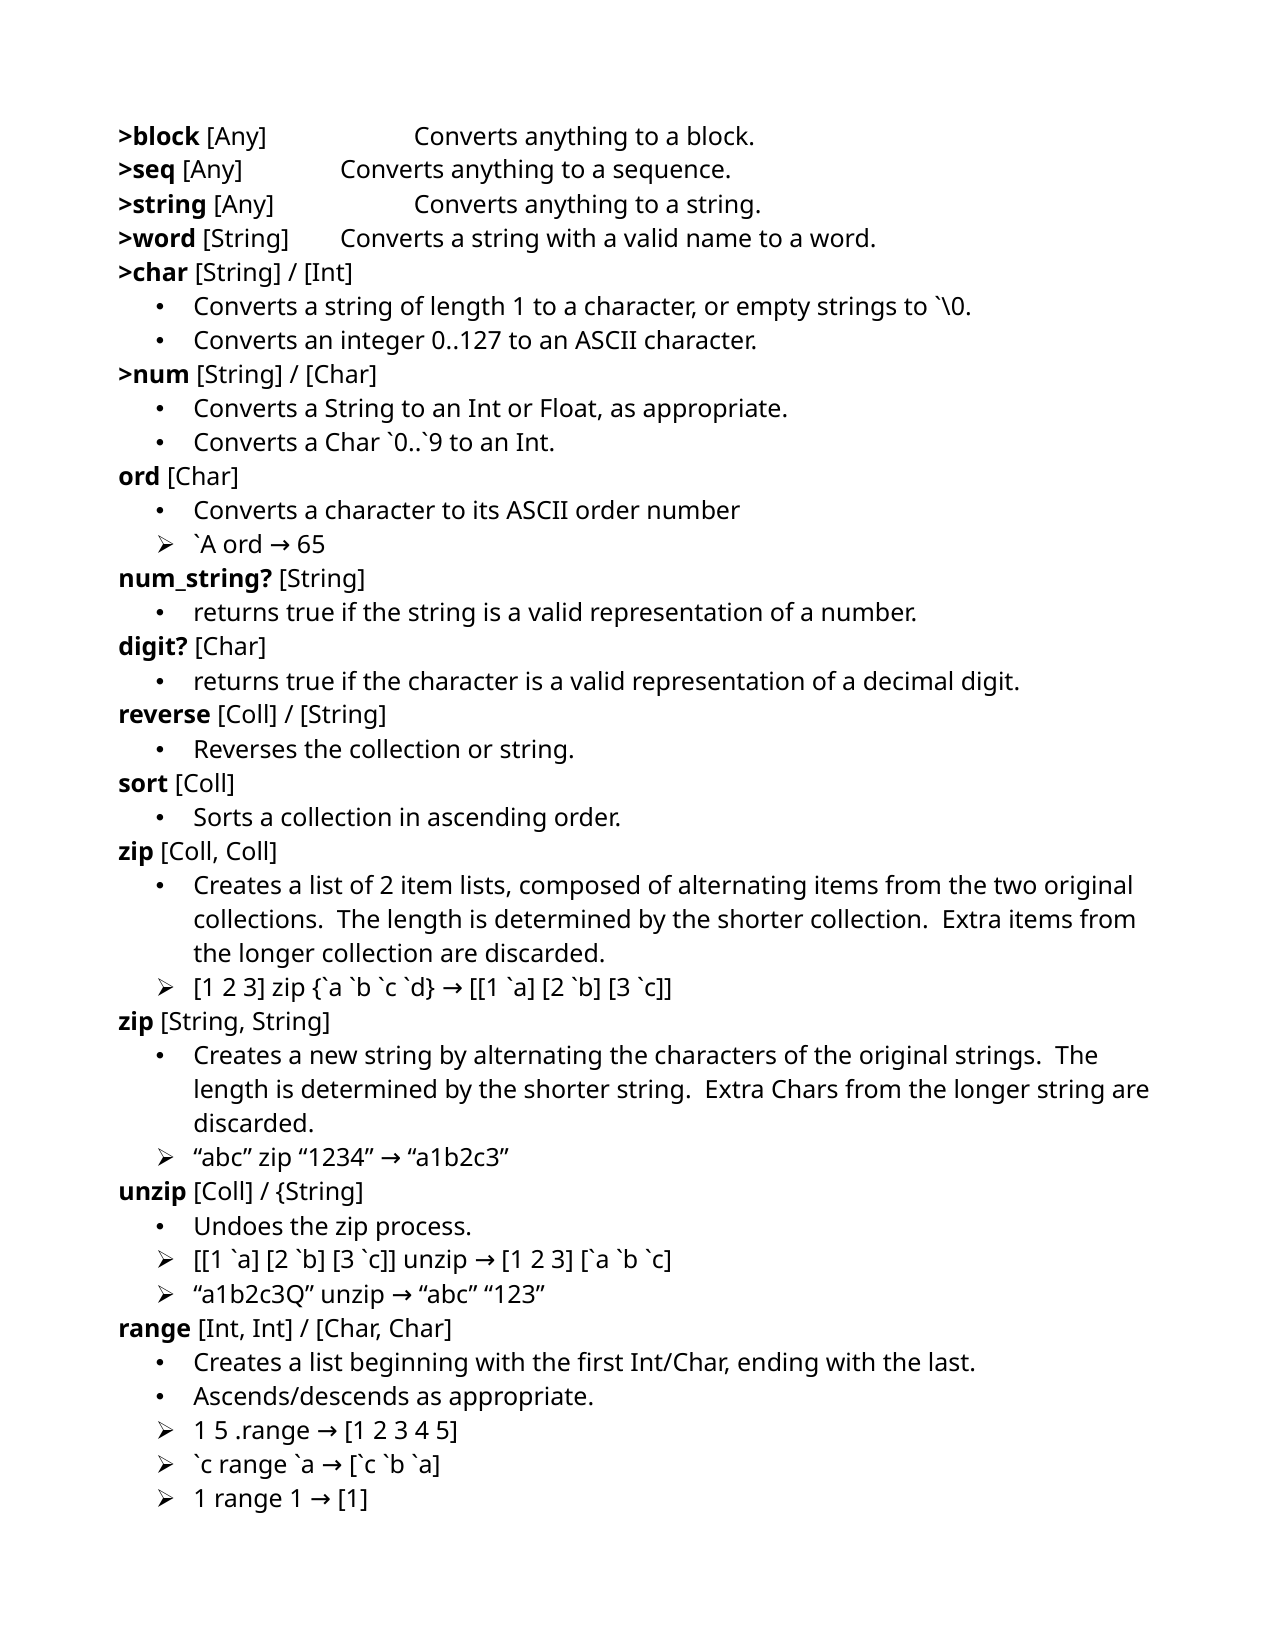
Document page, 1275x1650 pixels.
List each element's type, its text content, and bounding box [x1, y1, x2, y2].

text reverse [Coll] / [String] [118, 697, 1157, 731]
text num_string? [String] [118, 561, 1157, 595]
list “abc” zip “1234” → “a1b2c3” [156, 1140, 1157, 1174]
list Converts a Char `0..`9 to an Int. [156, 425, 1157, 459]
text >num [String] / [Char] [118, 357, 1157, 391]
list `A ord → 65 [156, 527, 1157, 561]
list [[1 `a] [2 `b] [3 `c]] unzip → [1 2 3] [`a `b `c] [156, 1242, 1157, 1276]
text >seq [Any] Converts anything to a sequence. [118, 152, 1157, 186]
text >string [Any] Converts anything to a string. [118, 186, 1157, 220]
text unzip [Coll] / {String] [118, 1174, 1157, 1208]
text zip [Coll, Coll] [118, 833, 1157, 867]
text digit? [Char] [118, 629, 1157, 663]
list Creates a list of 2 item lists, composed of alternating items from the two original collections. The length is determined by the shorter collection. Extra items from the longer collection are discarded. [156, 867, 1157, 970]
list 1 5 .range → [1 2 3 4 5] [156, 1412, 1157, 1447]
list 1 range 1 → [1] [156, 1481, 1157, 1515]
list Sorts a collection in ascending order. [156, 799, 1157, 833]
list Converts an integer 0..127 to an ASCII character. [156, 322, 1157, 357]
text ord [Char] [118, 459, 1157, 493]
list Reverses the collection or string. [156, 731, 1157, 765]
list Converts a string of length 1 to a character, or empty strings to `\0. [156, 288, 1157, 322]
list Undoes the zip process. [156, 1208, 1157, 1242]
list Converts a character to its ASCII order number [156, 493, 1157, 527]
text zip [String, String] [118, 1004, 1157, 1038]
list returns true if the character is a valid representation of a decimal digit. [156, 663, 1157, 697]
list returns true if the string is a valid representation of a number. [156, 595, 1157, 629]
list `c range `a → [`c `b `a] [156, 1447, 1157, 1481]
list Creates a new string by alternating the characters of the original strings. The length is determined by the shorter string. Extra Chars from the longer string are discarded. [156, 1038, 1157, 1140]
text range [Int, Int] / [Char, Char] [118, 1310, 1157, 1344]
list Creates a list beginning with the first Int/Char, ending with the last. [156, 1344, 1157, 1378]
list [1 2 3] zip {`a `b `c `d} → [[1 `a] [2 `b] [3 `c]] [156, 970, 1157, 1004]
text >block [Any] Converts anything to a block. [118, 118, 1157, 152]
list Ascends/descends as appropriate. [156, 1378, 1157, 1412]
text >word [String] Converts a string with a valid name to a word. [118, 220, 1157, 254]
list Converts a String to an Int or Float, as appropriate. [156, 391, 1157, 425]
list “a1b2c3Q” unzip → “abc” “123” [156, 1276, 1157, 1310]
text >char [String] / [Int] [118, 254, 1157, 288]
text sort [Coll] [118, 765, 1157, 799]
